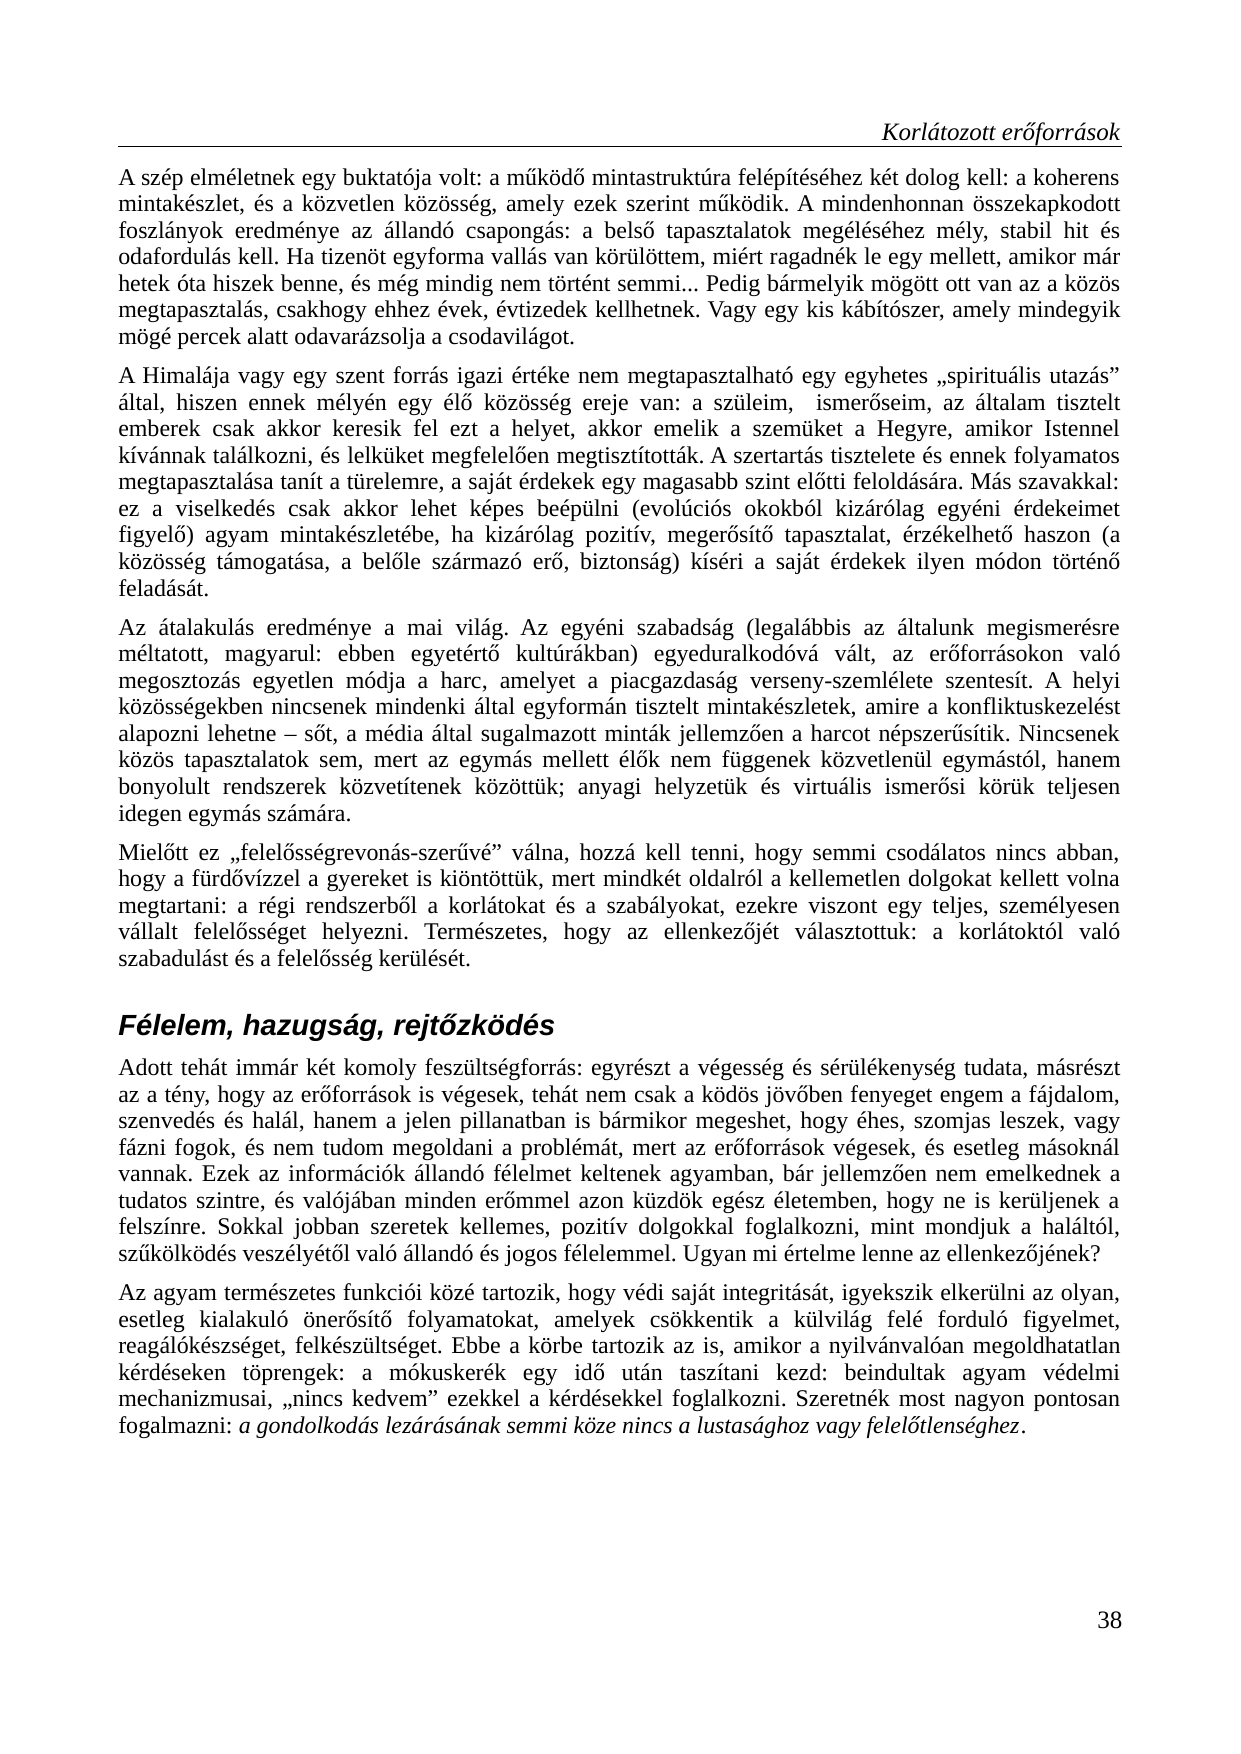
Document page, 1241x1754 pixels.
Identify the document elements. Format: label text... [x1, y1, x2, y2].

text A Himalája vagy egy szent forrás igazi értéke nem megtapasztalható egy egyhetes „spirituális utazás” által, hiszen ennek mélyén egy élő közösség ereje van: a szüleim, ismerőseim, az általam tisztelt emberek csak akkor keresik fel ezt a helyet, akkor emelik a szemüket a Hegyre, amikor Istennel kívánnak találkozni, és lelküket megfelelően megtisztították. A szertartás tisztelete és ennek folyamatos megtapasztalása tanít a türelemre, a saját érdekek egy magasabb szint előtti feloldására. Más szavakkal: ez a viselkedés csak akkor lehet képes beépülni (evolúciós okokból kizárólag egyéni érdekeimet figyelő) agyam mintakészletébe, ha kizárólag pozitív, megerősítő tapasztalat, érzékelhető haszon (a közösség támogatása, a belőle származó erő, biztonság) kíséri a saját érdekek ilyen módon történő feladását. [118, 362, 1122, 601]
text Az átalakulás eredménye a mai világ. Az egyéni szabadság (legalábbis az általunk megismerésre méltatott, magyarul: ebben egyetértő kultúrákban) egyeduralkodóvá vált, az erőforrásokon való megosztozás egyetlen módja a harc, amelyet a piacgazdaság verseny-szemlélete szentesít. A helyi közösségekben nincsenek mindenki által egyformán tisztelt mintakészletek, amire a konfliktuskezelést alapozni lehetne – sőt, a média által sugalmazott minták jellemzően a harcot népszerűsítik. Nincsenek közös tapasztalatok sem, mert az egymás mellett élők nem függenek közvetlenül egymástól, hanem bonyolult rendszerek közvetítenek közöttük; anyagi helyzetük és virtuális ismerősi körük teljesen idegen egymás számára. [118, 614, 1122, 826]
text A szép elméletnek egy buktatója volt: a működő mintastruktúra felépítéséhez két dolog kell: a koherens mintakészlet, és a közvetlen közösség, amely ezek szerint működik. A mindenhonnan összekapkodott foszlányok eredménye az állandó csapongás: a belső tapasztalatok megéléséhez mély, stabil hit és odafordulás kell. Ha tizenöt egyforma vallás van körülöttem, miért ragadnék le egy mellett, amikor már hetek óta hiszek benne, és még mindig nem történt semmi... Pedig bármelyik mögött ott van az a közös megtapasztalás, csakhogy ehhez évek, évtizedek kellhetnek. Vagy egy kis kábítószer, amely mindegyik mögé percek alatt odavarázsolja a csodavilágot. [118, 164, 1122, 349]
text Mielőtt ez „felelősségrevonás-szerűvé” válna, hozzá kell tenni, hogy semmi csodálatos nincs abban, hogy a fürdővízzel a gyereket is kiöntöttük, mert mindkét oldalról a kellemetlen dolgokat kellett volna megtartani: a régi rendszerből a korlátokat és a szabályokat, ezekre viszont egy teljes, személyesen vállalt felelősséget helyezni. Természetes, hogy az ellenkezőjét választottuk: a korlátoktól való szabadulást és a felelősség kerülését. [118, 839, 1122, 971]
text Az agyam természetes funkciói közé tartozik, hogy védi saját integritását, igyekszik elkerülni az olyan, esetleg kialakuló önerősítő folyamatokat, amelyek csökkentik a külvilág felé forduló figyelmet, reagálókészséget, felkészültséget. Ebbe a körbe tartozik az is, amikor a nyilvánvalóan megoldhatatlan kérdéseken töprengek: a mókuskerék egy idő után taszítani kezd: beindultak agyam védelmi mechanizmusai, „nincs kedvem” ezekkel a kérdésekkel foglalkozni. Szeretnék most nagyon pontosan fogalmazni: a gondolkodás lezárásának semmi köze nincs a lustasághoz vagy felelőtlenséghez. [118, 1279, 1122, 1438]
text Adott tehát immár két komoly feszültségforrás: egyrészt a végesség és sérülékenység tudata, másrészt az a tény, hogy az erőforrások is végesek, tehát nem csak a ködös jövőben fenyeget engem a fájdalom, szenvedés és halál, hanem a jelen pillanatban is bármikor megeshet, hogy éhes, szomjas leszek, vagy fázni fogok, és nem tudom megoldani a problémát, mert az erőforrások végesek, és esetleg másoknál vannak. Ezek az információk állandó félelmet keltenek agyamban, bár jellemzően nem emelkednek a tudatos szintre, és valójában minden erőmmel azon küzdök egész életemben, hogy ne is kerüljenek a felszínre. Sokkal jobban szeretek kellemes, pozitív dolgokkal foglalkozni, mint mondjuk a haláltól, szűkölködés veszélyétől való állandó és jogos félelemmel. Ugyan mi értelme lenne az ellenkezőjének? [118, 1054, 1122, 1267]
subtitle Félelem, hazugság, rejtőzködés [118, 1009, 1122, 1042]
